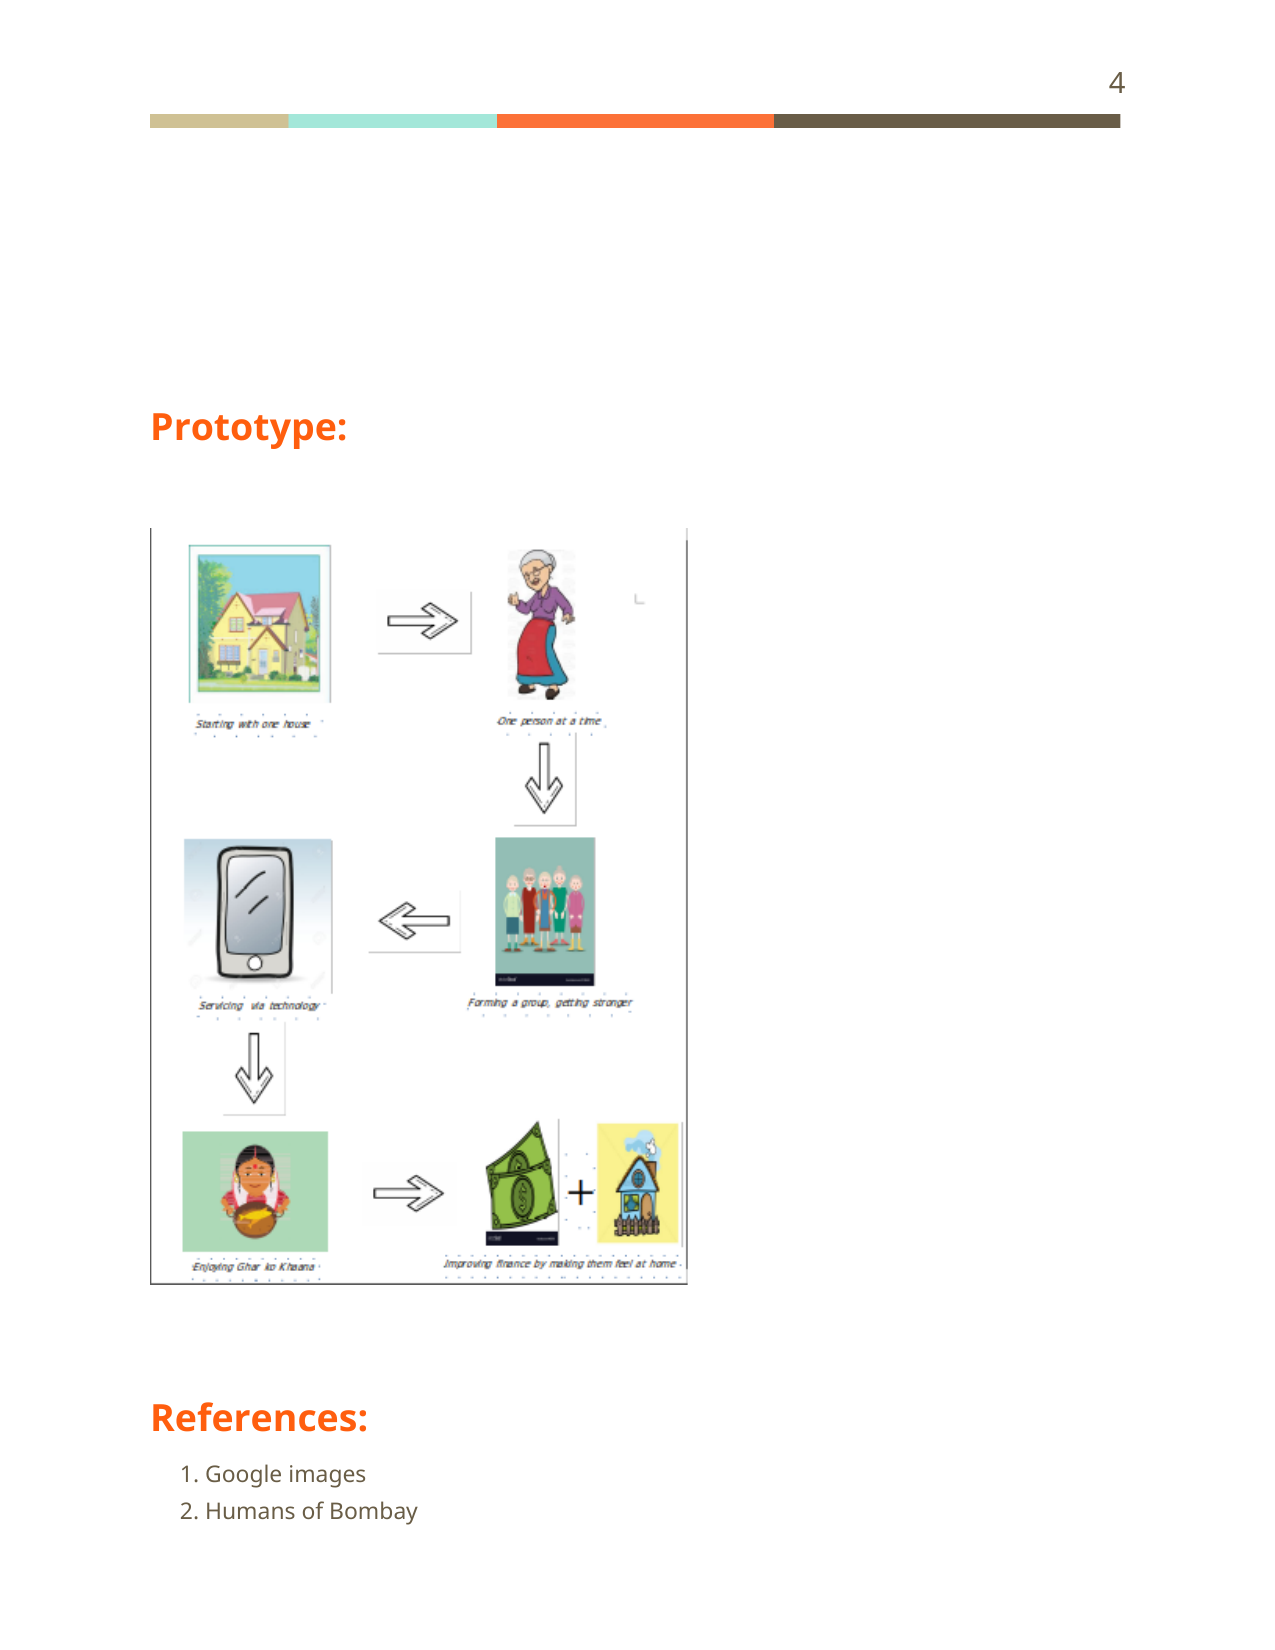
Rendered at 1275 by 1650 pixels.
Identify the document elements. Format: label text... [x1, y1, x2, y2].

picture [150, 528, 688, 1285]
subtitle Prototype: [150, 400, 1125, 451]
picture [150, 114, 1121, 128]
text 1. Google images [150, 1457, 1125, 1489]
subtitle References: [150, 1391, 1125, 1442]
text 2. Humans of Bombay [150, 1495, 1125, 1526]
